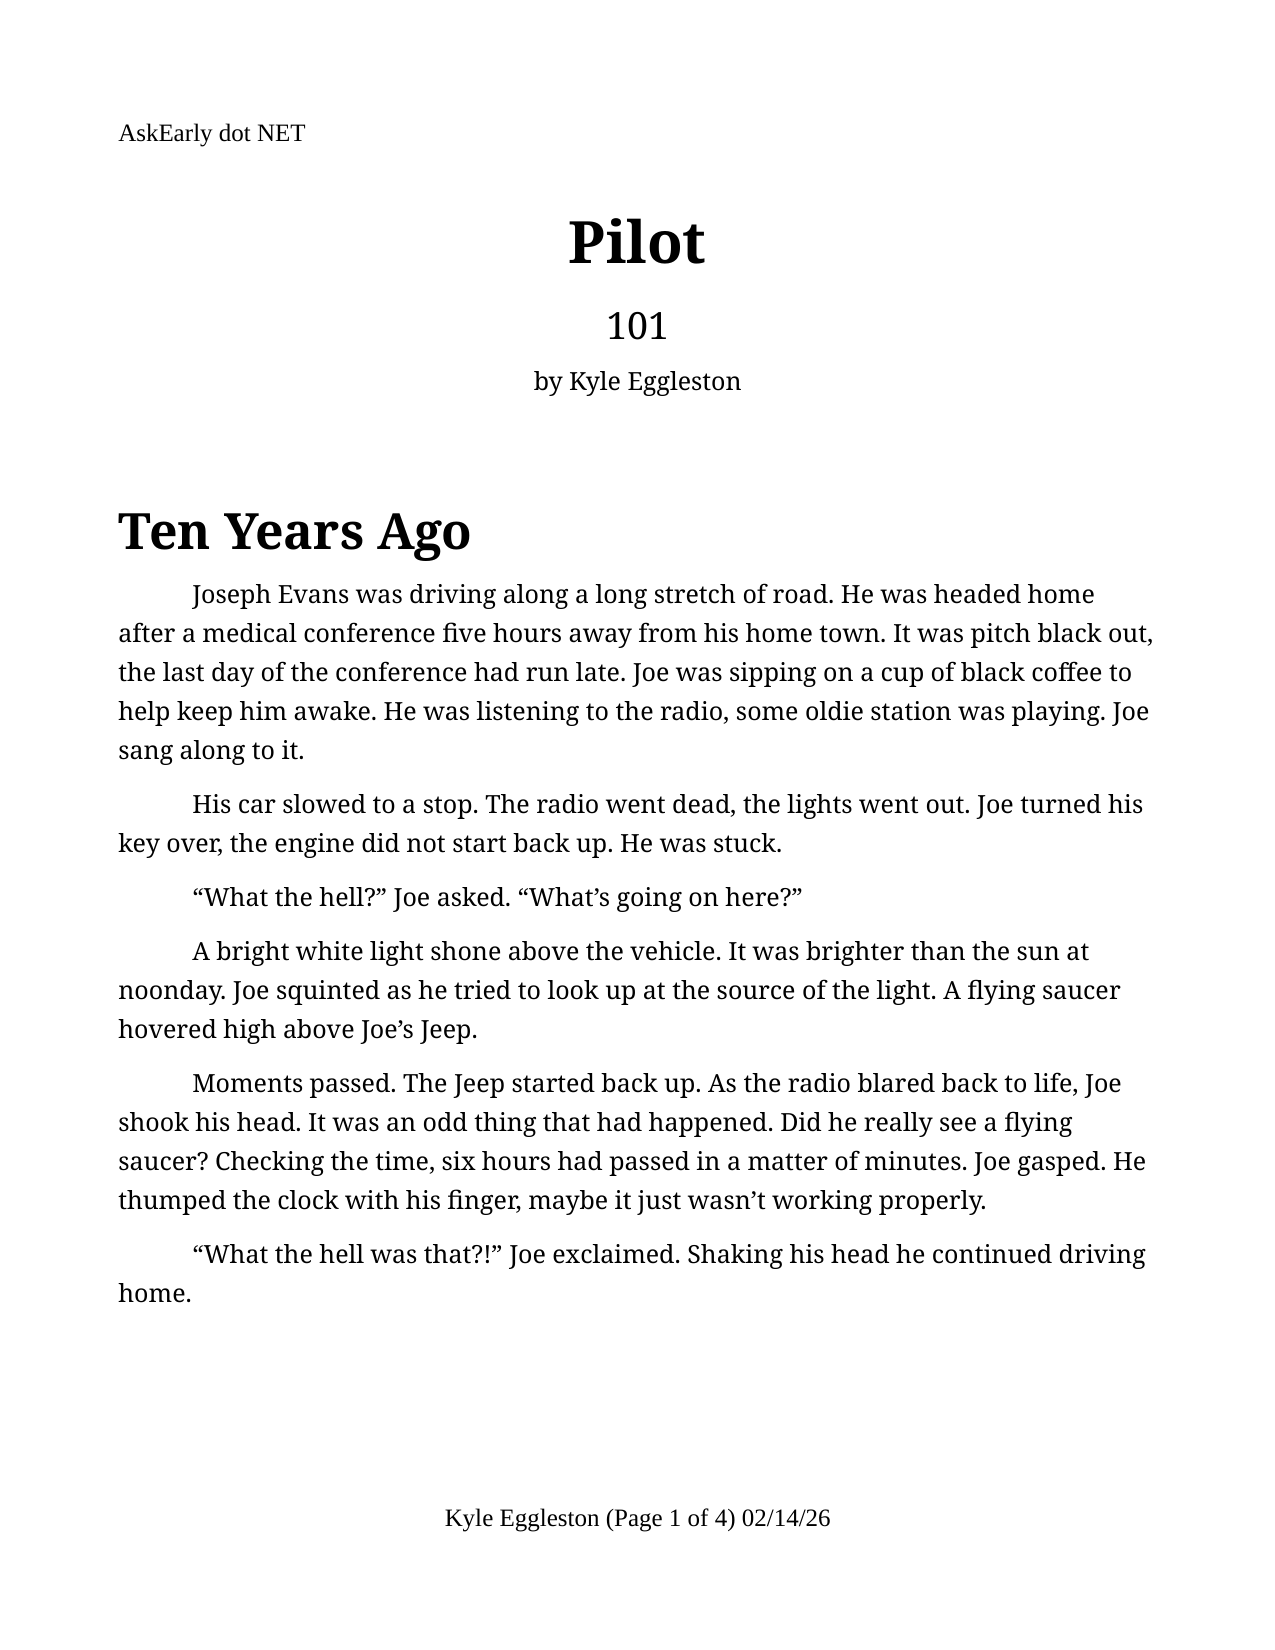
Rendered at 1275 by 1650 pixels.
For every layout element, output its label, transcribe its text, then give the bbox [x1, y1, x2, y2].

text Joseph Evans was driving along a long stretch of road. He was headed home after a medical conference five hours away from his home town. It was pitch black out, the last day of the conference had run late. Joe was sipping on a cup of black coffee to help keep him awake. He was listening to the radio, some oldie station was playing. Joe sang along to it. [118, 576, 1157, 767]
subtitle Ten Years Ago [118, 496, 1157, 564]
text His car slowed to a stop. The radio went dead, the lights went out. Joe turned his key over, the engine did not start back up. He was stuck. [118, 787, 1157, 860]
text A bright white light shone above the vehicle. It was brighter than the sun at noonday. Joe squinted as he tried to look up at the source of the light. A flying saucer hovered high above Joe’s Jeep. [118, 933, 1157, 1046]
subtitle 101 [118, 299, 1157, 351]
title Pilot [118, 201, 1157, 281]
text by Kyle Eggleston [118, 363, 1157, 397]
text “What the hell?” Joe asked. “What’s going on here?” [118, 879, 1157, 914]
text Moments passed. The Jeep started back up. As the radio blared back to life, Joe shook his head. It was an odd thing that had happened. Did he really see a flying saucer? Checking the time, six hours had passed in a matter of minutes. Joe gasped. He thumped the clock with his finger, maybe it just wasn’t working properly. [118, 1065, 1157, 1217]
text “What the hell was that?!” Joe exclaimed. Shaking his head he continued driving home. [118, 1237, 1157, 1310]
